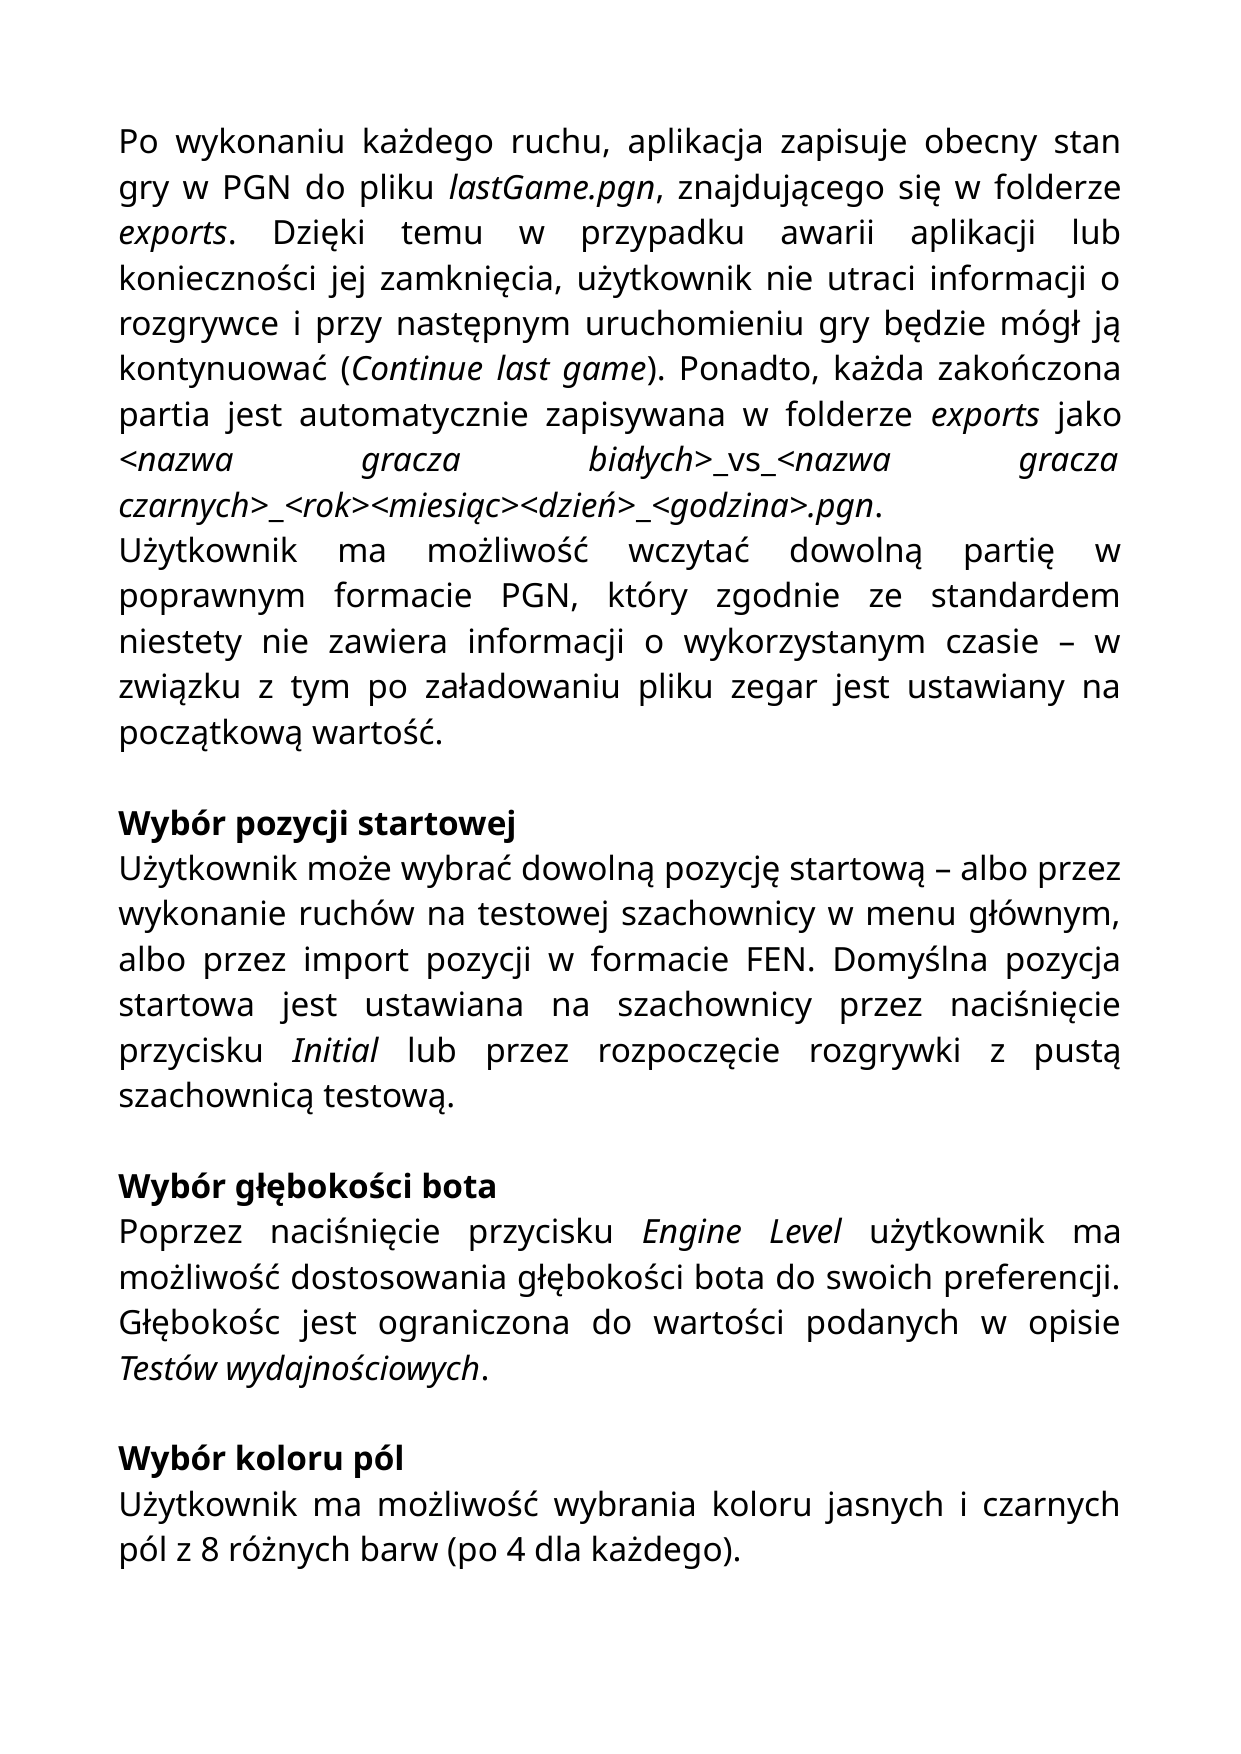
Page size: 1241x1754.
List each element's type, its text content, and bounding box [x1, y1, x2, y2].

text Użytkownik ma możliwość wczytać dowolną partię w poprawnym formacie PGN, który zgodnie ze standardem niestety nie zawiera informacji o wykorzystanym czasie – w związku z tym po załadowaniu pliku zegar jest ustawiany na początkową wartość. [118, 527, 1122, 754]
text Wybór koloru pól [118, 1435, 1122, 1481]
text Po wykonaniu każdego ruchu, aplikacja zapisuje obecny stan gry w PGN do pliku lastGame.pgn, znajdującego się w folderze exports. Dzięki temu w przypadku awarii aplikacji lub konieczności jej zamknięcia, użytkownik nie utraci informacji o rozgrywce i przy następnym uruchomieniu gry będzie mógł ją kontynuować (Continue last game). Ponadto, każda zakończona partia jest automatycznie zapisywana w folderze exports jako <nazwa gracza białych>_vs_<nazwa gracza czarnych>_<rok><miesiąc><dzień>_<godzina>.pgn. [118, 118, 1122, 527]
text Wybór pozycji startowej [118, 799, 1122, 845]
text Użytkownik ma możliwość wybrania koloru jasnych i czarnych pól z 8 różnych barw (po 4 dla każdego). [118, 1481, 1122, 1571]
text Poprzez naciśnięcie przycisku Engine Level użytkownik ma możliwość dostosowania głębokości bota do swoich preferencji. Głębokośc jest ograniczona do wartości podanych w opisie Testów wydajnościowych. [118, 1208, 1122, 1390]
text Użytkownik może wybrać dowolną pozycję startową – albo przez wykonanie ruchów na testowej szachownicy w menu głównym, albo przez import pozycji w formacie FEN. Domyślna pozycja startowa jest ustawiana na szachownicy przez naciśnięcie przycisku Initial lub przez rozpoczęcie rozgrywki z pustą szachownicą testową. [118, 845, 1122, 1117]
text Wybór głębokości bota [118, 1163, 1122, 1208]
